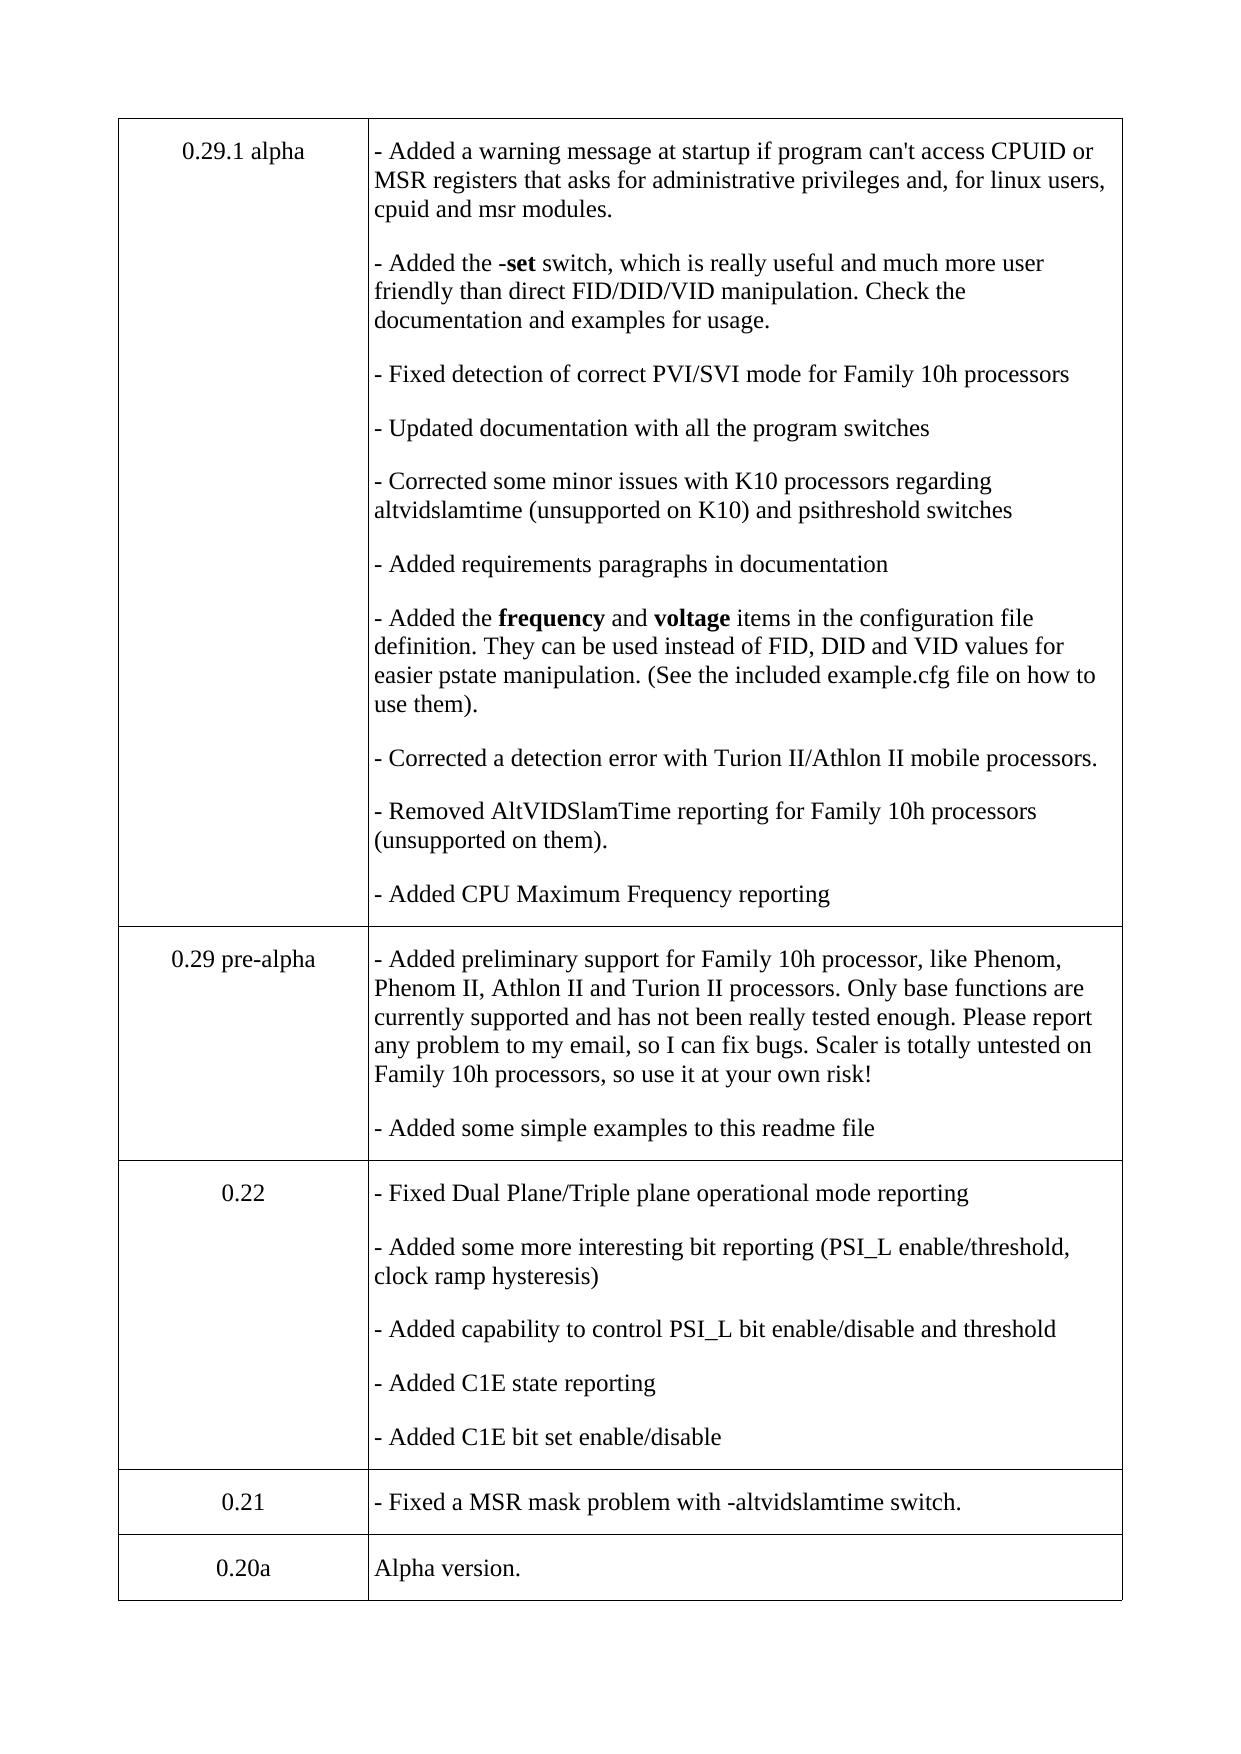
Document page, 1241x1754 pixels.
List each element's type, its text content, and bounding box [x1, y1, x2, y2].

table_cell 0.29.1 alpha [119, 119, 368, 926]
table_cell 0.22 [119, 1161, 368, 1469]
table_cell 0.21 [119, 1470, 368, 1534]
table_cell 0.29 pre-alpha [119, 927, 368, 1160]
table_cell - Added preliminary support for Family 10h processor, like Phenom, Phenom II, Athlon II and Turion II processors. Only base functions are currently supported and has not been really tested enough. Please report any problem to my email, so I can fix bugs. Scaler is totally untested on Family 10h processors, so use it at your own risk! - Added some simple examples to this readme file [369, 927, 1122, 1160]
table_cell - Fixed a MSR mask problem with -altvidslamtime switch. [369, 1470, 1122, 1534]
table_cell 0.20a [119, 1535, 368, 1600]
table_cell Alpha version. [369, 1535, 1122, 1600]
table_cell - Added a warning message at startup if program can't access CPUID or MSR registers that asks for administrative privileges and, for linux users, cpuid and msr modules. - Added the -set switch, which is really useful and much more user friendly than direct FID/DID/VID manipulation. Check the documentation and examples for usage. - Fixed detection of correct PVI/SVI mode for Family 10h processors - Updated documentation with all the program switches - Corrected some minor issues with K10 processors regarding altvidslamtime (unsupported on K10) and psithreshold switches - Added requirements paragraphs in documentation - Added the frequency and voltage items in the configuration file definition. They can be used instead of FID, DID and VID values for easier pstate manipulation. (See the included example.cfg file on how to use them). - Corrected a detection error with Turion II/Athlon II mobile processors. - Removed AltVIDSlamTime reporting for Family 10h processors (unsupported on them). - Added CPU Maximum Frequency reporting [369, 119, 1122, 926]
table_cell - Fixed Dual Plane/Triple plane operational mode reporting - Added some more interesting bit reporting (PSI_L enable/threshold, clock ramp hysteresis) - Added capability to control PSI_L bit enable/disable and threshold - Added C1E state reporting - Added C1E bit set enable/disable [369, 1161, 1122, 1469]
